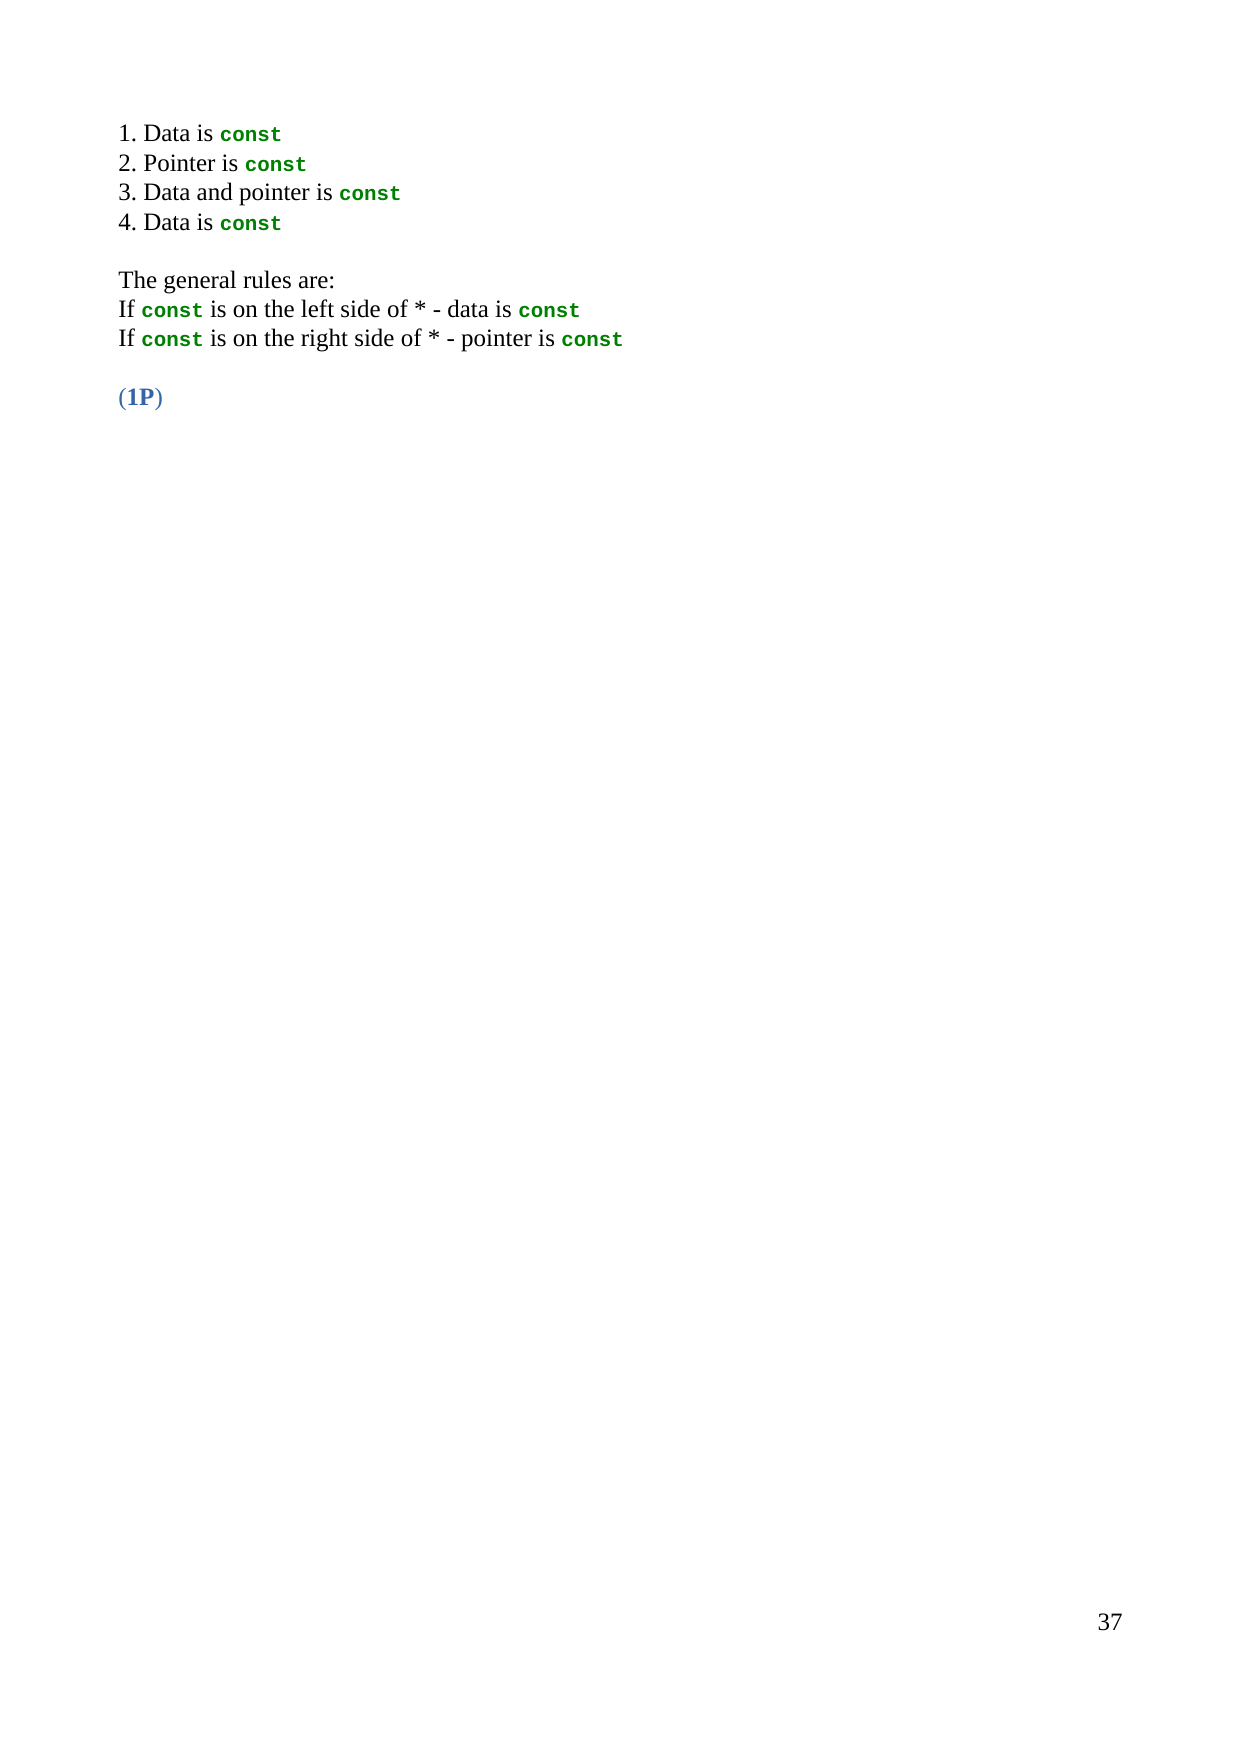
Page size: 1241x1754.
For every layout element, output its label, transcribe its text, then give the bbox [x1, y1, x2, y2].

text 1. Data is const 2. Pointer is const 3. Data and pointer is const 4. Data is const The general rules are: If const is on the left side of * - data is const If const is on the right side of * - pointer is const (1P) [118, 118, 1122, 411]
